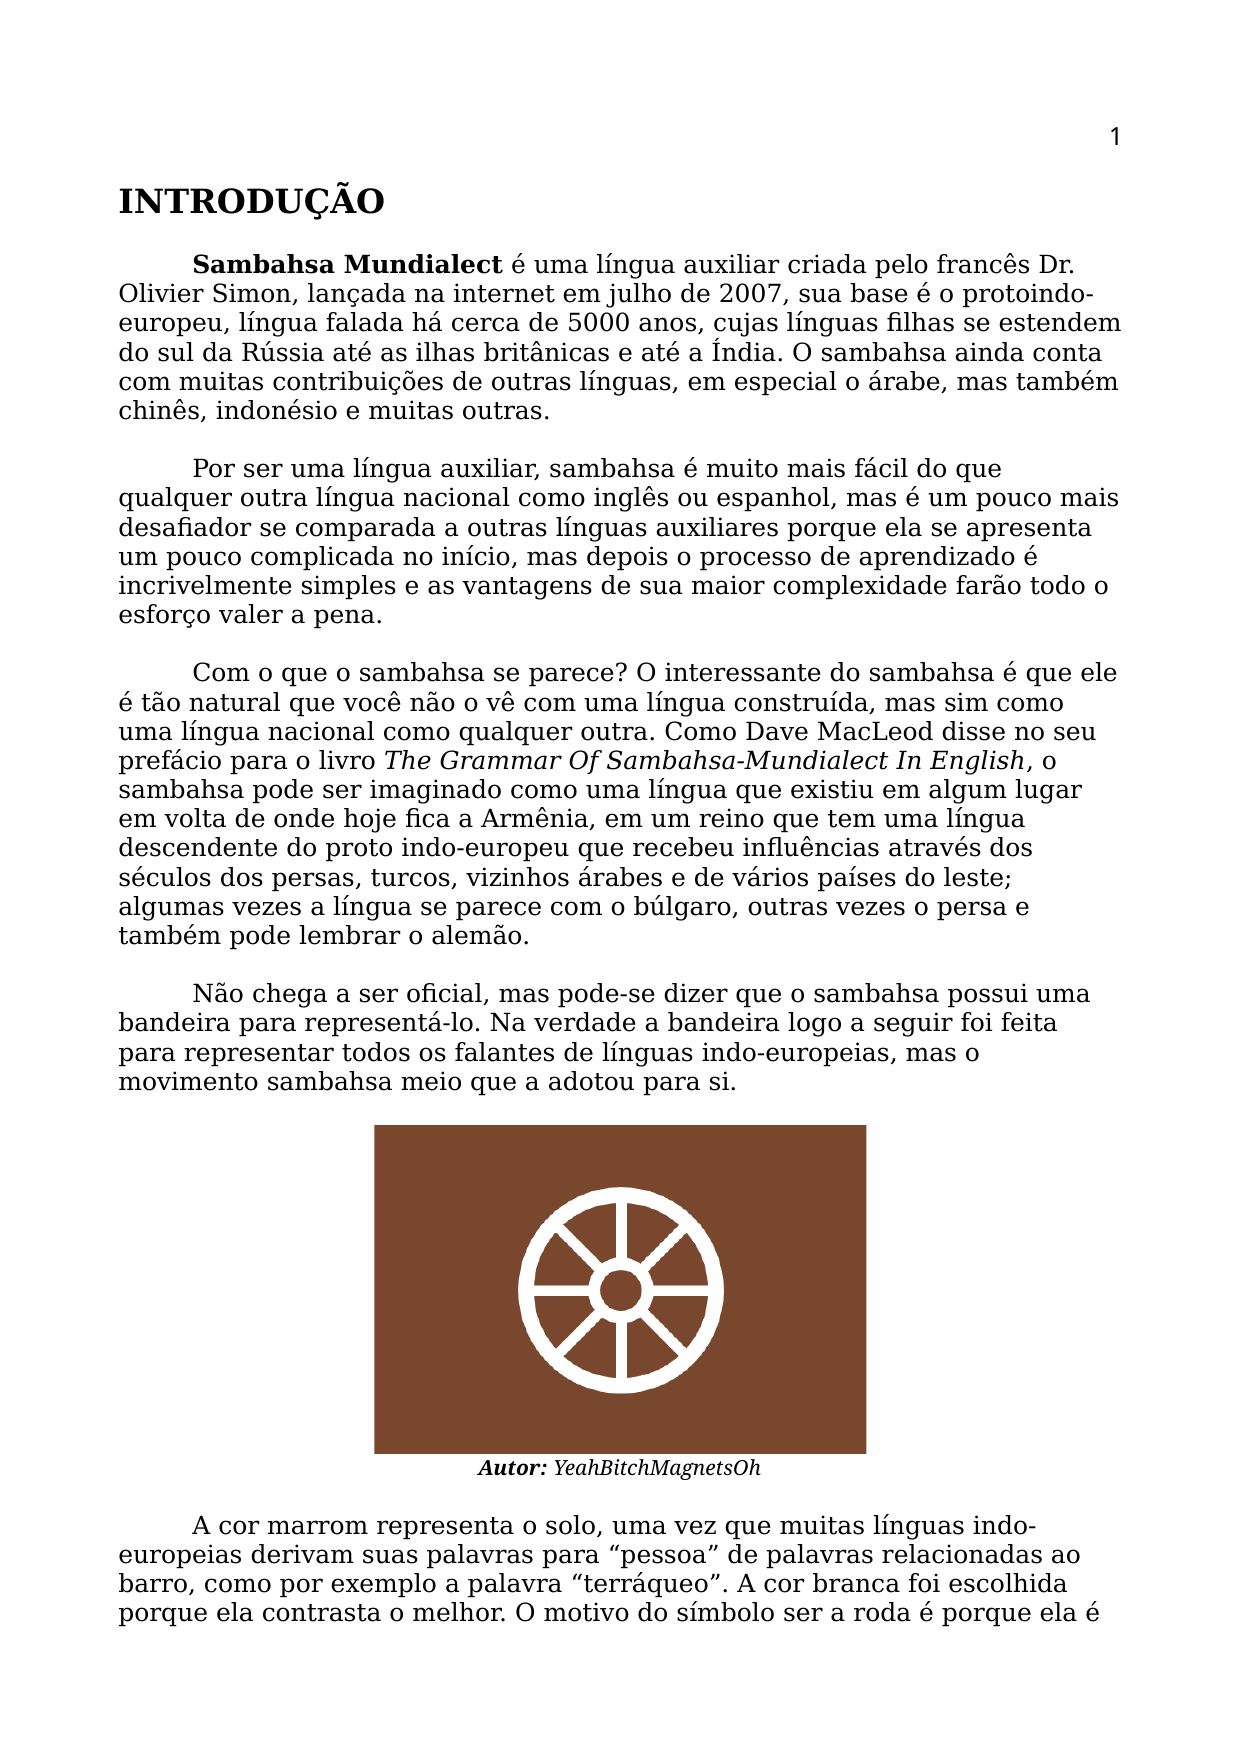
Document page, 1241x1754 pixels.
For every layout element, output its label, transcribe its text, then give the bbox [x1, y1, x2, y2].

text Não chega a ser oficial, mas pode-se dizer que o sambahsa possui uma bandeira para representá-lo. Na verdade a bandeira logo a seguir foi feita para representar todos os falantes de línguas indo-europeias, mas o movimento sambahsa meio que a adotou para si. [118, 979, 1123, 1096]
text Por ser uma língua auxiliar, sambahsa é muito mais fácil do que qualquer outra língua nacional como inglês ou espanhol, mas é um pouco mais desafiador se comparada a outras línguas auxiliares porque ela se apresenta um pouco complicada no início, mas depois o processo de aprendizado é incrivelmente simples e as vantagens de sua maior complexidade farão todo o esforço valer a pena. [118, 454, 1123, 629]
text Autor: YeahBitchMagnetsOh [374, 1454, 867, 1482]
text A cor marrom representa o solo, uma vez que muitas línguas indo-europeias derivam suas palavras para “pessoa” de palavras relacionadas ao barro, como por exemplo a palavra “terráqueo”. A cor branca foi escolhida porque ela contrasta o melhor. O motivo do símbolo ser a roda é porque ela é [118, 1511, 1123, 1627]
text Sambahsa Mundialect é uma língua auxiliar criada pelo francês Dr. Olivier Simon, lançada na internet em julho de 2007, sua base é o protoindo-europeu, língua falada há cerca de 5000 anos, cujas línguas filhas se estendem do sul da Rússia até as ilhas britânicas e até a Índia. O sambahsa ainda conta com muitas contribuições de outras línguas, em especial o árabe, mas também chinês, indonésio e muitas outras. [118, 250, 1123, 425]
subtitle INTRODUÇÃO [118, 182, 1123, 221]
text Com o que o sambahsa se parece? O interessante do sambahsa é que ele é tão natural que você não o vê com uma língua construída, mas sim como uma língua nacional como qualquer outra. Como Dave MacLeod disse no seu prefácio para o livro The Grammar Of Sambahsa-Mundialect In English, o sambahsa pode ser imaginado como uma língua que existiu em algum lugar em volta de onde hoje fica a Armênia, em um reino que tem uma língua descendente do proto indo-europeu que recebeu influências através dos séculos dos persas, turcos, vizinhos árabes e de vários países do leste; algumas vezes a língua se parece com o búlgaro, outras vezes o persa e também pode lembrar o alemão. [118, 658, 1123, 950]
